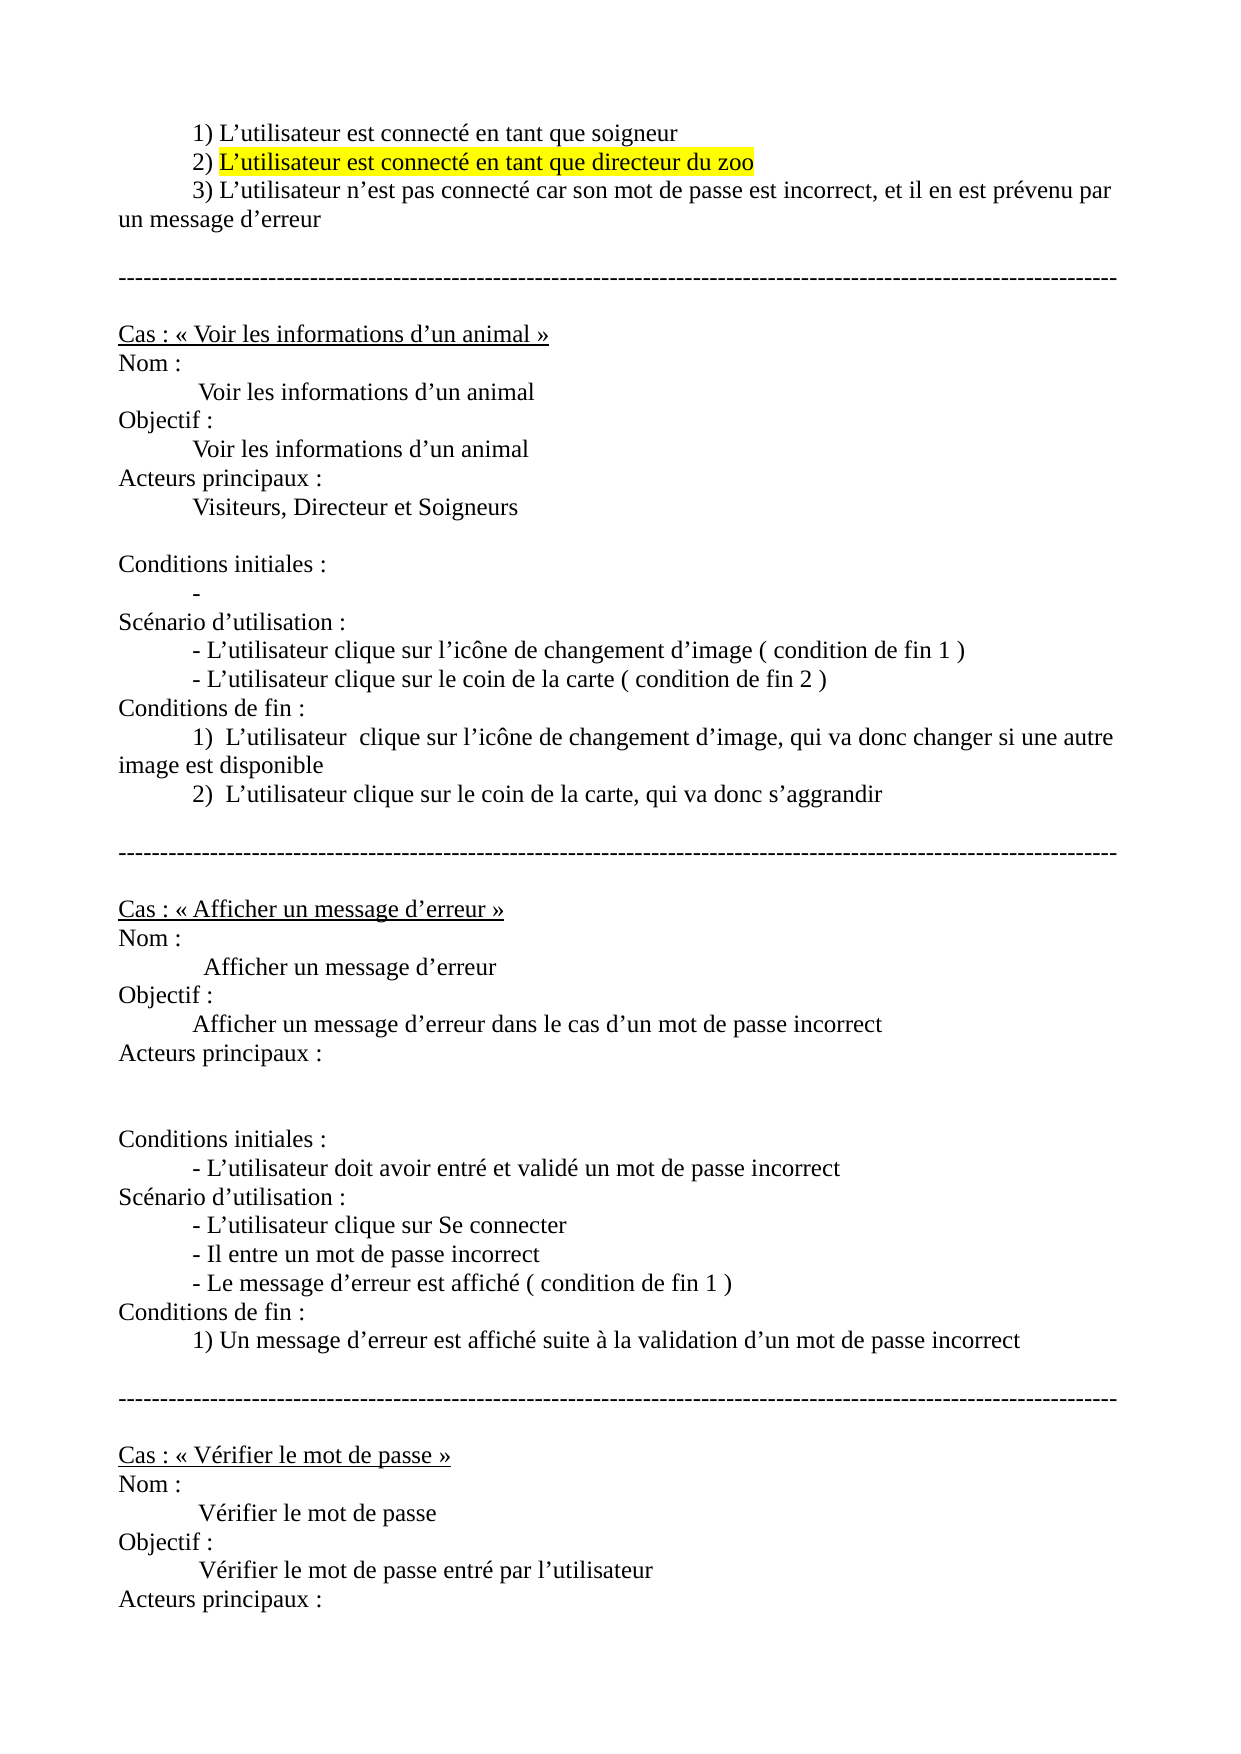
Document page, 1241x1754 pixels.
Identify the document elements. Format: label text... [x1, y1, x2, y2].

text - L’utilisateur clique sur Se connecter [118, 1211, 1122, 1239]
text Conditions de fin : [118, 693, 1122, 722]
text Nom : [118, 1469, 1122, 1498]
text ------------------------------------------------------------------------------------------------------------------------ [118, 1383, 1122, 1412]
text Conditions initiales : [118, 549, 1122, 578]
text Voir les informations d’un animal [118, 434, 1122, 463]
text - Le message d’erreur est affiché ( condition de fin 1 ) [118, 1268, 1122, 1297]
text ------------------------------------------------------------------------------------------------------------------------ [118, 837, 1122, 866]
text 1) Un message d’erreur est affiché suite à la validation d’un mot de passe incorrect [118, 1326, 1122, 1354]
text 3) L’utilisateur n’est pas connecté car son mot de passe est incorrect, et il en est prévenu par un message d’erreur [118, 176, 1122, 233]
text Acteurs principaux : [118, 1584, 1122, 1613]
text Vérifier le mot de passe [118, 1498, 1122, 1527]
text Scénario d’utilisation : [118, 1182, 1122, 1211]
text - L’utilisateur clique sur l’icône de changement d’image ( condition de fin 1 ) [118, 636, 1122, 664]
text 1) L’utilisateur clique sur l’icône de changement d’image, qui va donc changer si une autre image est disponible [118, 722, 1122, 779]
text Cas : « Vérifier le mot de passe » [118, 1441, 1122, 1469]
text - L’utilisateur clique sur le coin de la carte ( condition de fin 2 ) [118, 664, 1122, 693]
text Scénario d’utilisation : [118, 607, 1122, 636]
text 2) L’utilisateur est connecté en tant que directeur du zoo [118, 147, 1122, 176]
text Nom : [118, 348, 1122, 377]
text Afficher un message d’erreur [118, 952, 1122, 981]
text Objectif : [118, 406, 1122, 434]
text Cas : « Voir les informations d’un animal » [118, 319, 1122, 348]
text Conditions initiales : [118, 1124, 1122, 1153]
text Objectif : [118, 1527, 1122, 1556]
text Objectif : [118, 981, 1122, 1009]
text Acteurs principaux : [118, 1038, 1122, 1067]
text - Il entre un mot de passe incorrect [118, 1239, 1122, 1268]
text 1) L’utilisateur est connecté en tant que soigneur [118, 118, 1122, 147]
text Cas : « Afficher un message d’erreur » [118, 894, 1122, 923]
text Afficher un message d’erreur dans le cas d’un mot de passe incorrect [118, 1009, 1122, 1038]
text ------------------------------------------------------------------------------------------------------------------------ [118, 262, 1122, 291]
text Conditions de fin : [118, 1297, 1122, 1326]
text Visiteurs, Directeur et Soigneurs [118, 492, 1122, 521]
text Voir les informations d’un animal [118, 377, 1122, 406]
text 2) L’utilisateur clique sur le coin de la carte, qui va donc s’aggrandir [118, 779, 1122, 808]
text Nom : [118, 923, 1122, 952]
text Acteurs principaux : [118, 463, 1122, 492]
text - L’utilisateur doit avoir entré et validé un mot de passe incorrect [118, 1153, 1122, 1182]
text - [118, 578, 1122, 607]
text Vérifier le mot de passe entré par l’utilisateur [118, 1556, 1122, 1584]
